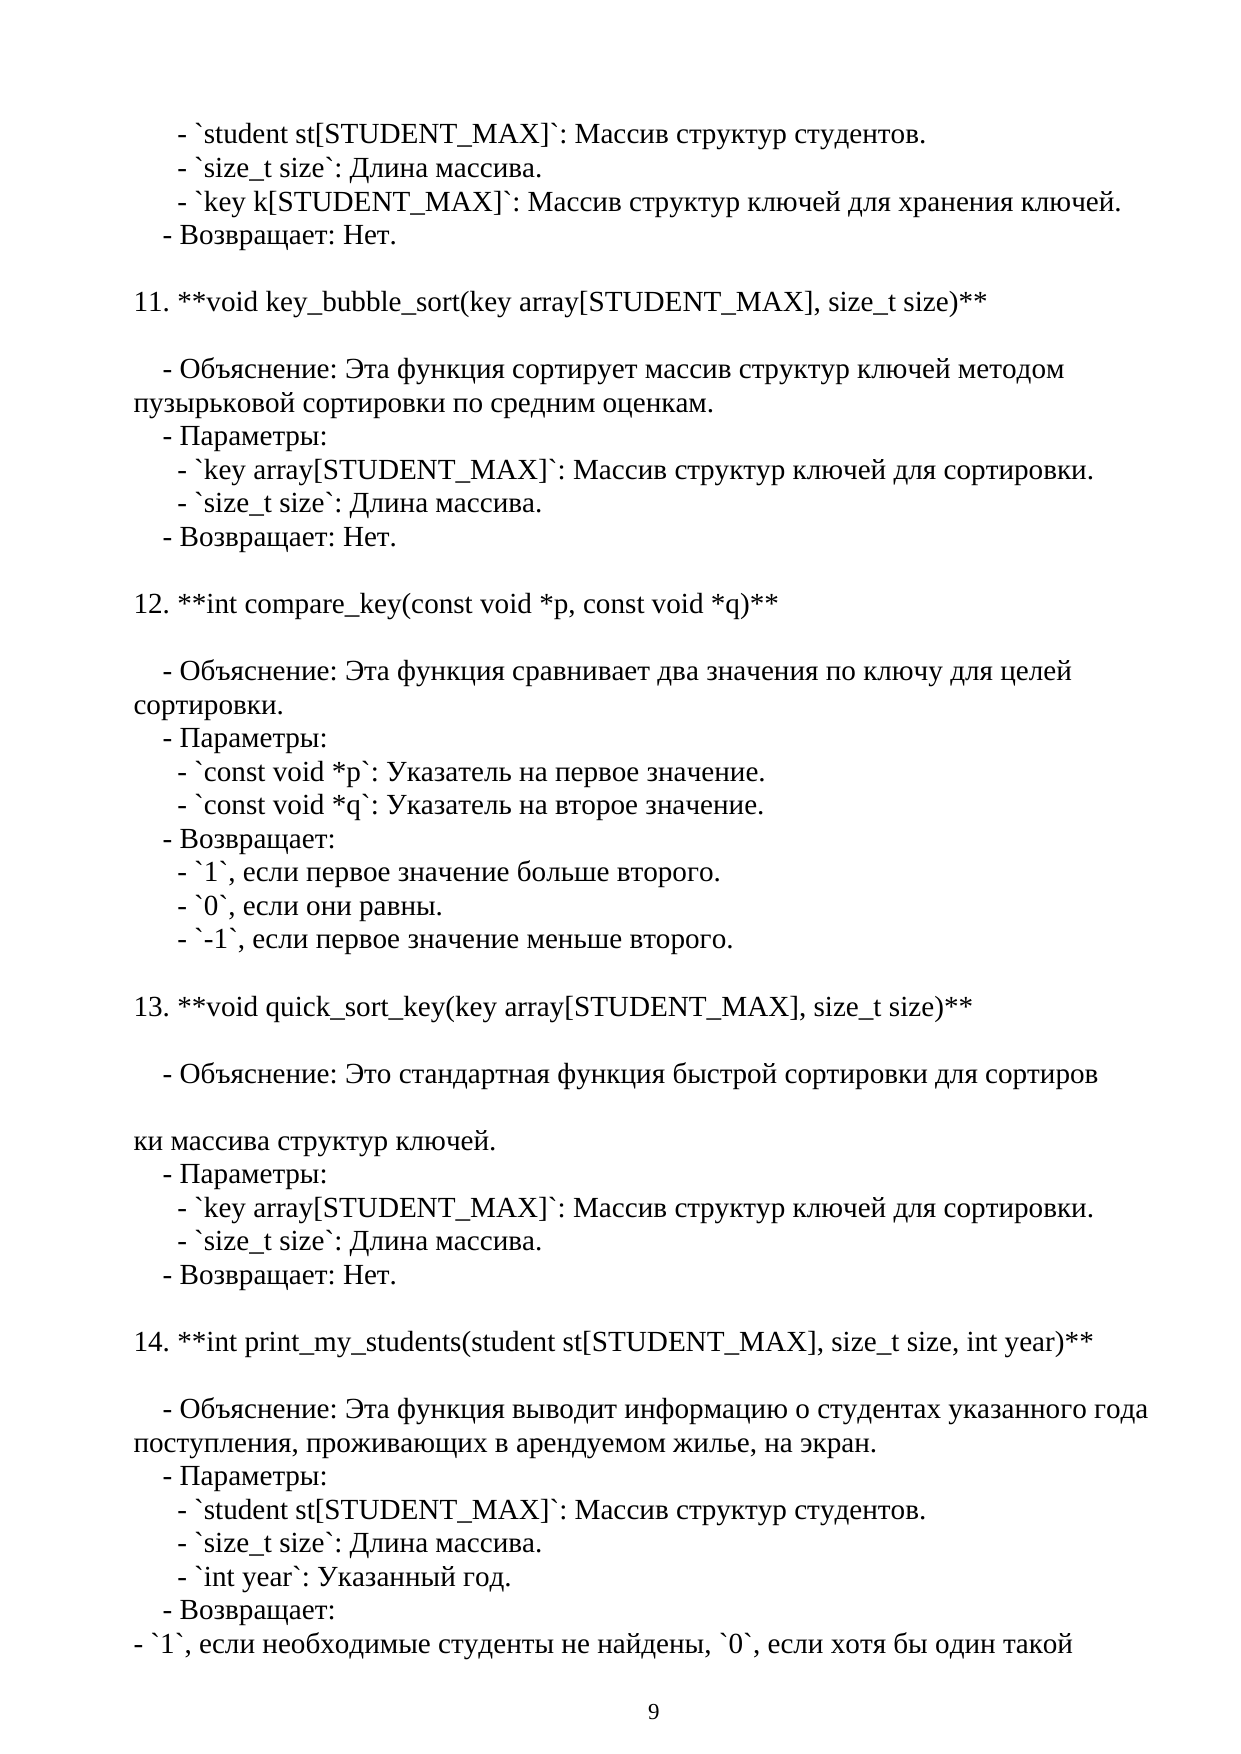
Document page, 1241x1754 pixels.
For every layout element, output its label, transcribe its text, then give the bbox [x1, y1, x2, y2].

text - `key k[STUDENT_MAX]`: Массив структур ключей для хранения ключей. [133, 184, 1174, 217]
text - Возвращает: Нет. [133, 519, 1174, 553]
text - Объяснение: Эта функция выводит информацию о студентах указанного года поступления, проживающих в арендуемом жилье, на экран. [133, 1391, 1174, 1458]
text 13. **void quick_sort_key(key array[STUDENT_MAX], size_t size)** [133, 989, 1174, 1022]
text - `1`, если необходимые студенты не найдены, `0`, если хотя бы один такой [133, 1626, 1174, 1659]
text - `student st[STUDENT_MAX]`: Массив структур студентов. [133, 117, 1174, 150]
text - Объяснение: Эта функция сравнивает два значения по ключу для целей сортировки. [133, 653, 1174, 720]
text - `const void *p`: Указатель на первое значение. [133, 754, 1174, 787]
text - `size_t size`: Длина массива. [133, 1525, 1174, 1559]
text - `key array[STUDENT_MAX]`: Массив структур ключей для сортировки. [133, 452, 1174, 486]
text - Объяснение: Это стандартная функция быстрой сортировки для сортиров [133, 1056, 1174, 1089]
text 12. **int compare_key(const void *p, const void *q)** [133, 586, 1174, 620]
text - Возвращает: Нет. [133, 217, 1174, 251]
text - Объяснение: Эта функция сортирует массив структур ключей методом пузырьковой сортировки по средним оценкам. [133, 351, 1174, 418]
text - `size_t size`: Длина массива. [133, 150, 1174, 184]
text - `size_t size`: Длина массива. [133, 1223, 1174, 1257]
text - `1`, если первое значение больше второго. [133, 854, 1174, 888]
text - `student st[STUDENT_MAX]`: Массив структур студентов. [133, 1492, 1174, 1525]
text 11. **void key_bubble_sort(key array[STUDENT_MAX], size_t size)** [133, 284, 1174, 318]
text - Параметры: [133, 1458, 1174, 1492]
text - Параметры: [133, 720, 1174, 754]
text - `0`, если они равны. [133, 888, 1174, 922]
text - `-1`, если первое значение меньше второго. [133, 922, 1174, 955]
text - Возвращает: Нет. [133, 1257, 1174, 1291]
text - Параметры: [133, 1156, 1174, 1190]
text - Параметры: [133, 418, 1174, 452]
text - `size_t size`: Длина массива. [133, 486, 1174, 519]
text - Возвращает: [133, 821, 1174, 854]
text ки массива структур ключей. [133, 1123, 1174, 1156]
text - Возвращает: [133, 1592, 1174, 1626]
text - `const void *q`: Указатель на второе значение. [133, 787, 1174, 821]
text - `int year`: Указанный год. [133, 1559, 1174, 1592]
text - `key array[STUDENT_MAX]`: Массив структур ключей для сортировки. [133, 1190, 1174, 1223]
text 14. **int print_my_students(student st[STUDENT_MAX], size_t size, int year)** [133, 1324, 1174, 1358]
